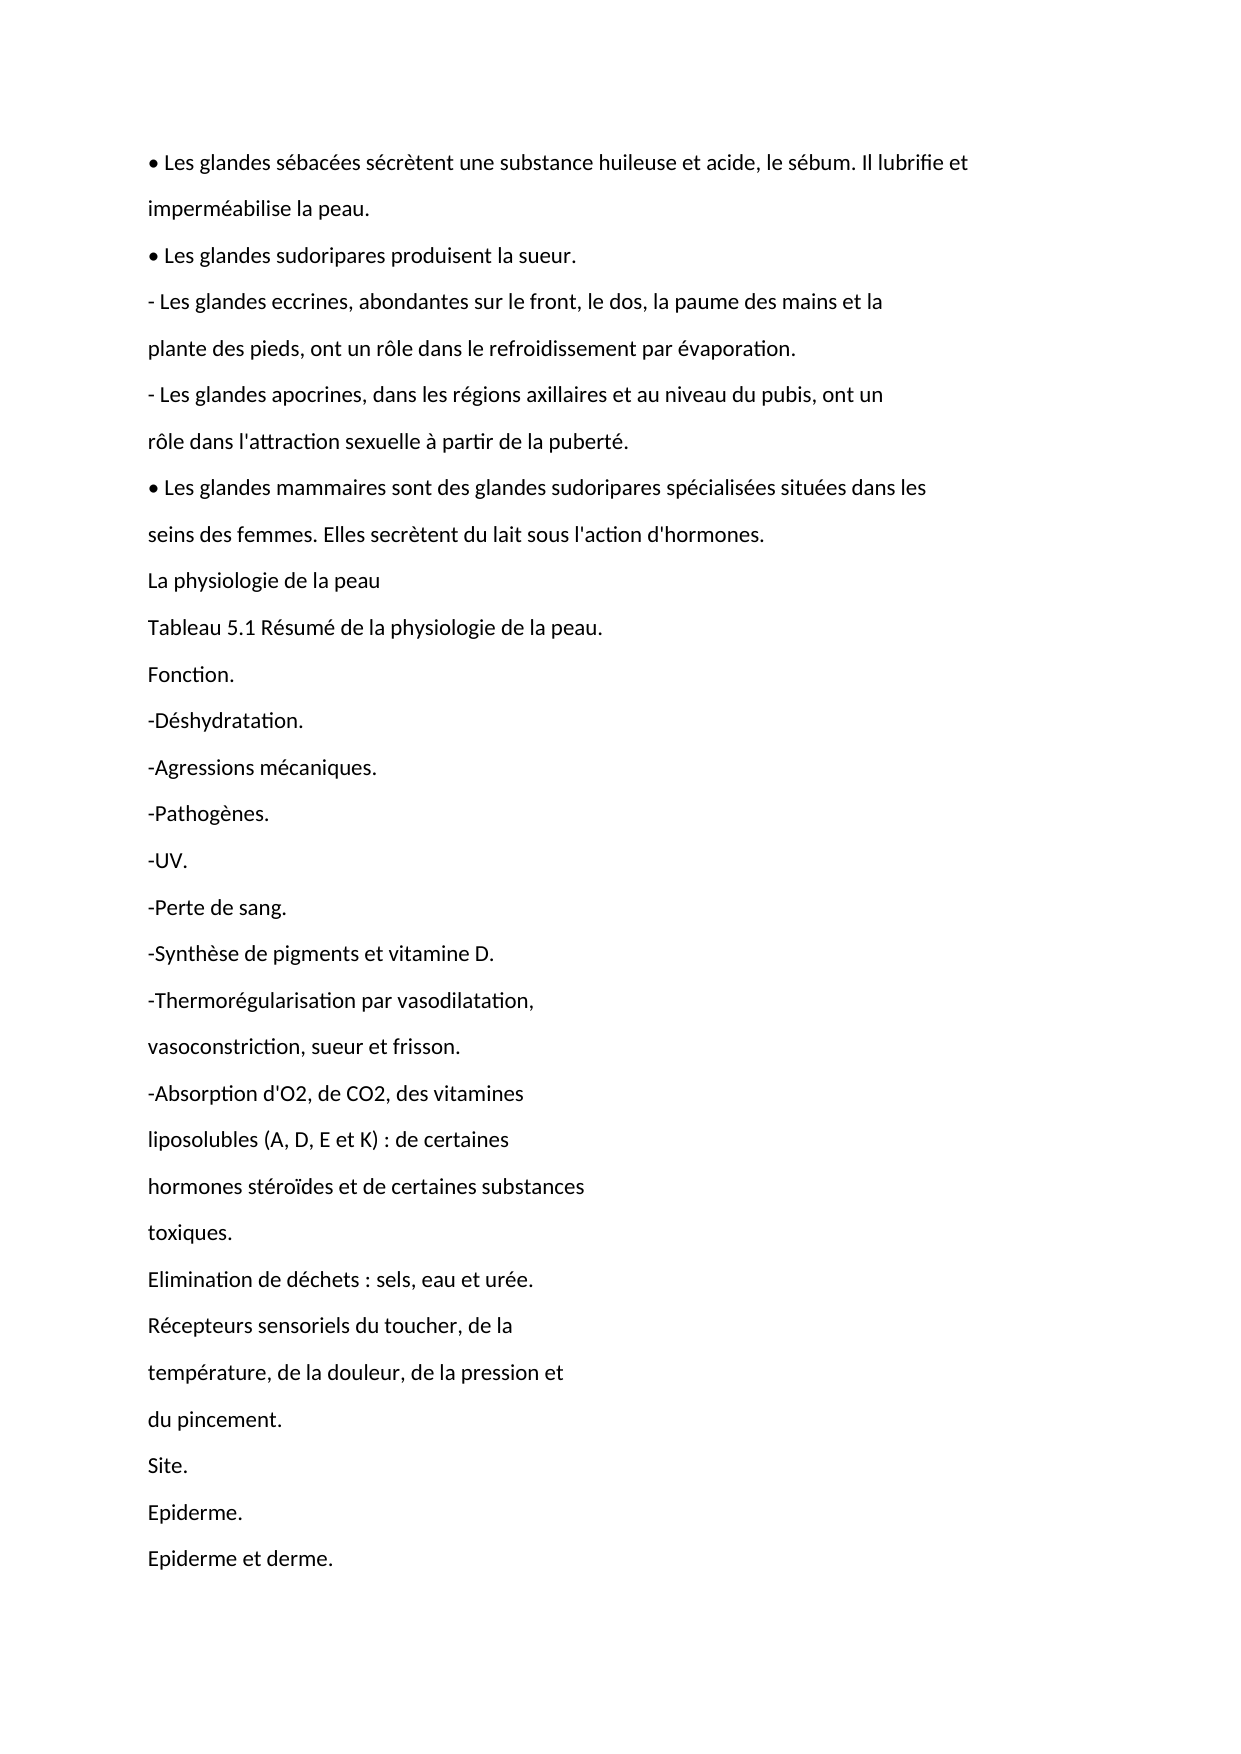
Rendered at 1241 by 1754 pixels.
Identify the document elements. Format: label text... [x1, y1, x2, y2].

text -Perte de sang. [148, 893, 1093, 921]
text -Déshydratation. [148, 706, 1093, 734]
text -Agressions mécaniques. [148, 753, 1093, 781]
text - Les glandes apocrines, dans les régions axillaires et au niveau du pubis, ont un [148, 380, 1093, 408]
text -Pathogènes. [148, 799, 1093, 827]
text -Thermorégularisation par vasodilatation, [148, 986, 1093, 1014]
text seins des femmes. Elles secrètent du lait sous l'action d'hormones. [148, 520, 1093, 548]
text La physiologie de la peau [148, 567, 1093, 595]
text vasoconstriction, sueur et frisson. [148, 1032, 1093, 1060]
text Epiderme. [148, 1498, 1093, 1526]
text -Absorption d'O2, de CO2, des vitamines [148, 1079, 1093, 1107]
text température, de la douleur, de la pression et [148, 1358, 1093, 1386]
text liposolubles (A, D, E et K) : de certaines [148, 1125, 1093, 1153]
text rôle dans l'attraction sexuelle à partir de la puberté. [148, 427, 1093, 455]
text Fonction. [148, 660, 1093, 688]
text plante des pieds, ont un rôle dans le refroidissement par évaporation. [148, 334, 1093, 362]
text imperméabilise la peau. [148, 194, 1093, 222]
text Epiderme et derme. [148, 1544, 1093, 1572]
text Récepteurs sensoriels du toucher, de la [148, 1312, 1093, 1340]
text -UV. [148, 846, 1093, 874]
text Site. [148, 1451, 1093, 1479]
text -Synthèse de pigments et vitamine D. [148, 939, 1093, 967]
text • Les glandes sébacées sécrètent une substance huileuse et acide, le sébum. Il lubrifie et [148, 148, 1093, 176]
text du pincement. [148, 1405, 1093, 1433]
text • Les glandes mammaires sont des glandes sudoripares spécialisées situées dans les [148, 473, 1093, 502]
text - Les glandes eccrines, abondantes sur le front, le dos, la paume des mains et la [148, 287, 1093, 315]
text Elimination de déchets : sels, eau et urée. [148, 1265, 1093, 1293]
text hormones stéroïdes et de certaines substances [148, 1172, 1093, 1200]
text Tableau 5.1 Résumé de la physiologie de la peau. [148, 613, 1093, 641]
text • Les glandes sudoripares produisent la sueur. [148, 241, 1093, 269]
text toxiques. [148, 1218, 1093, 1247]
